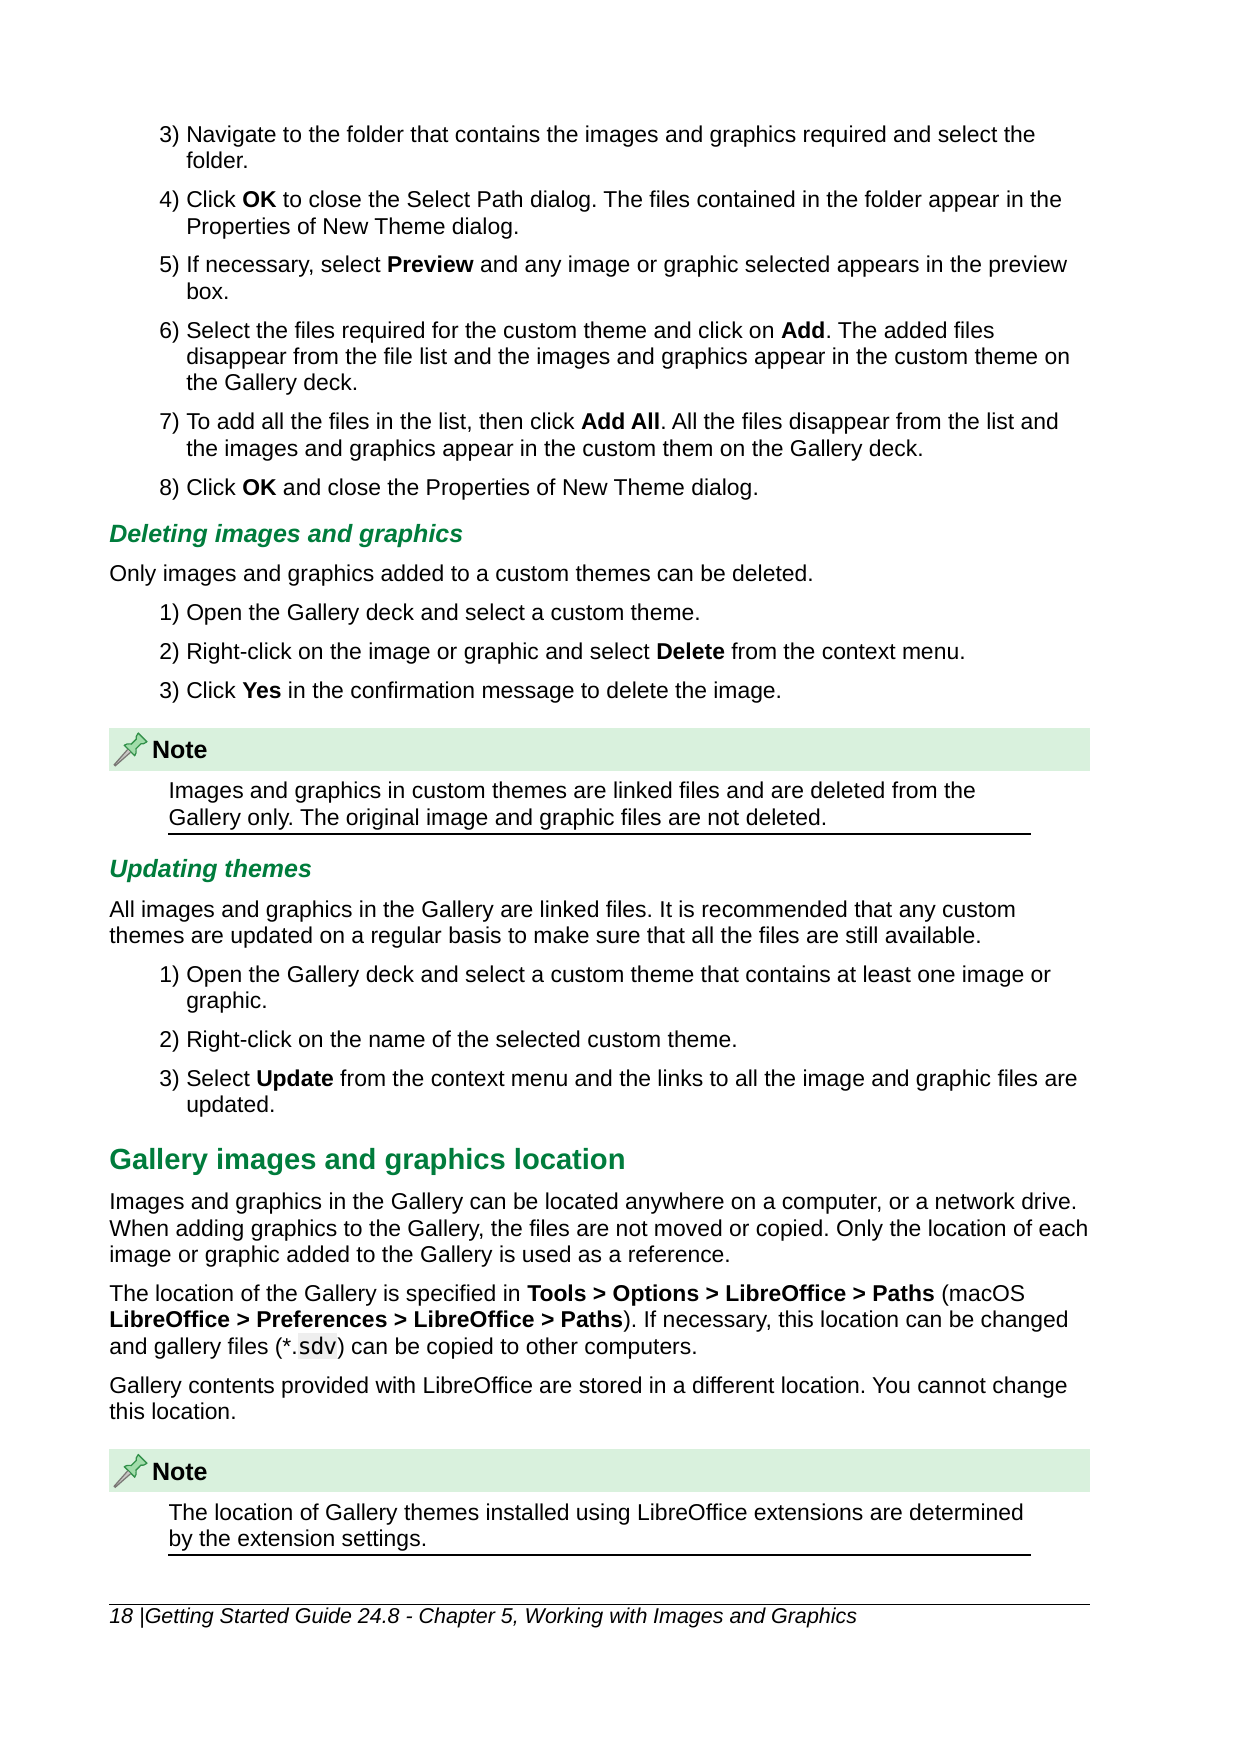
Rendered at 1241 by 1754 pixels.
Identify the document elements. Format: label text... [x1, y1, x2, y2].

subtitle Note [109, 728, 1090, 771]
list Select the files required for the custom theme and click on Add. The added files disappear from the file list and the images and graphics appear in the custom theme on the Gallery deck. [186, 317, 1090, 396]
subtitle Gallery images and graphics location [109, 1142, 1090, 1176]
text Images and graphics in custom themes are linked files and are deleted from the Gallery only. The original image and graphic files are not deleted. [168, 777, 1031, 833]
subtitle Deleting images and graphics [109, 519, 1090, 548]
list If necessary, select Preview and any image or graphic selected appears in the preview box. [186, 251, 1090, 304]
list Right-click on the name of the selected custom theme. [186, 1026, 1090, 1052]
list Click Yes in the confirmation message to delete the image. [186, 677, 1090, 703]
text The location of the Gallery is specified in Tools > Options > LibreOffice > Paths (macOS LibreOffice > Preferences > LibreOffice > Paths). If necessary, this location can be changed and gallery files (*.sdv) can be copied to other computers. [109, 1280, 1090, 1359]
list Only images and graphics added to a custom themes can be deleted. [109, 560, 1090, 587]
list Open the Gallery deck and select a custom theme that contains at least one image or graphic. [186, 961, 1090, 1013]
list Navigate to the folder that contains the images and graphics required and select the folder. [186, 121, 1090, 174]
list All images and graphics in the Gallery are linked files. It is recommended that any custom themes are updated on a regular basis to make sure that all the files are still available. [109, 896, 1090, 948]
text Images and graphics in the Gallery can be located anywhere on a computer, or a network drive. When adding graphics to the Gallery, the files are not moved or copied. Only the location of each image or graphic added to the Gallery is used as a reference. [109, 1188, 1090, 1267]
list Click OK and close the Properties of New Theme dialog. [186, 473, 1090, 500]
text The location of Gallery themes installed using LibreOffice extensions are determined by the extension settings. [168, 1499, 1031, 1554]
list Open the Gallery deck and select a custom theme. [186, 599, 1090, 626]
text Gallery contents provided with LibreOffice are stored in a different location. You cannot change this location. [109, 1372, 1090, 1425]
list Click OK to close the Select Path dialog. The files contained in the folder appear in the Properties of New Theme dialog. [186, 186, 1090, 239]
subtitle Note [109, 1449, 1090, 1492]
list Select Update from the context menu and the links to all the image and graphic files are updated. [186, 1065, 1090, 1118]
subtitle Updating themes [109, 854, 1090, 883]
list Right-click on the image or graphic and select Delete from the context menu. [186, 638, 1090, 664]
list To add all the files in the list, then click Add All. All the files disappear from the list and the images and graphics appear in the custom them on the Gallery deck. [186, 408, 1090, 461]
